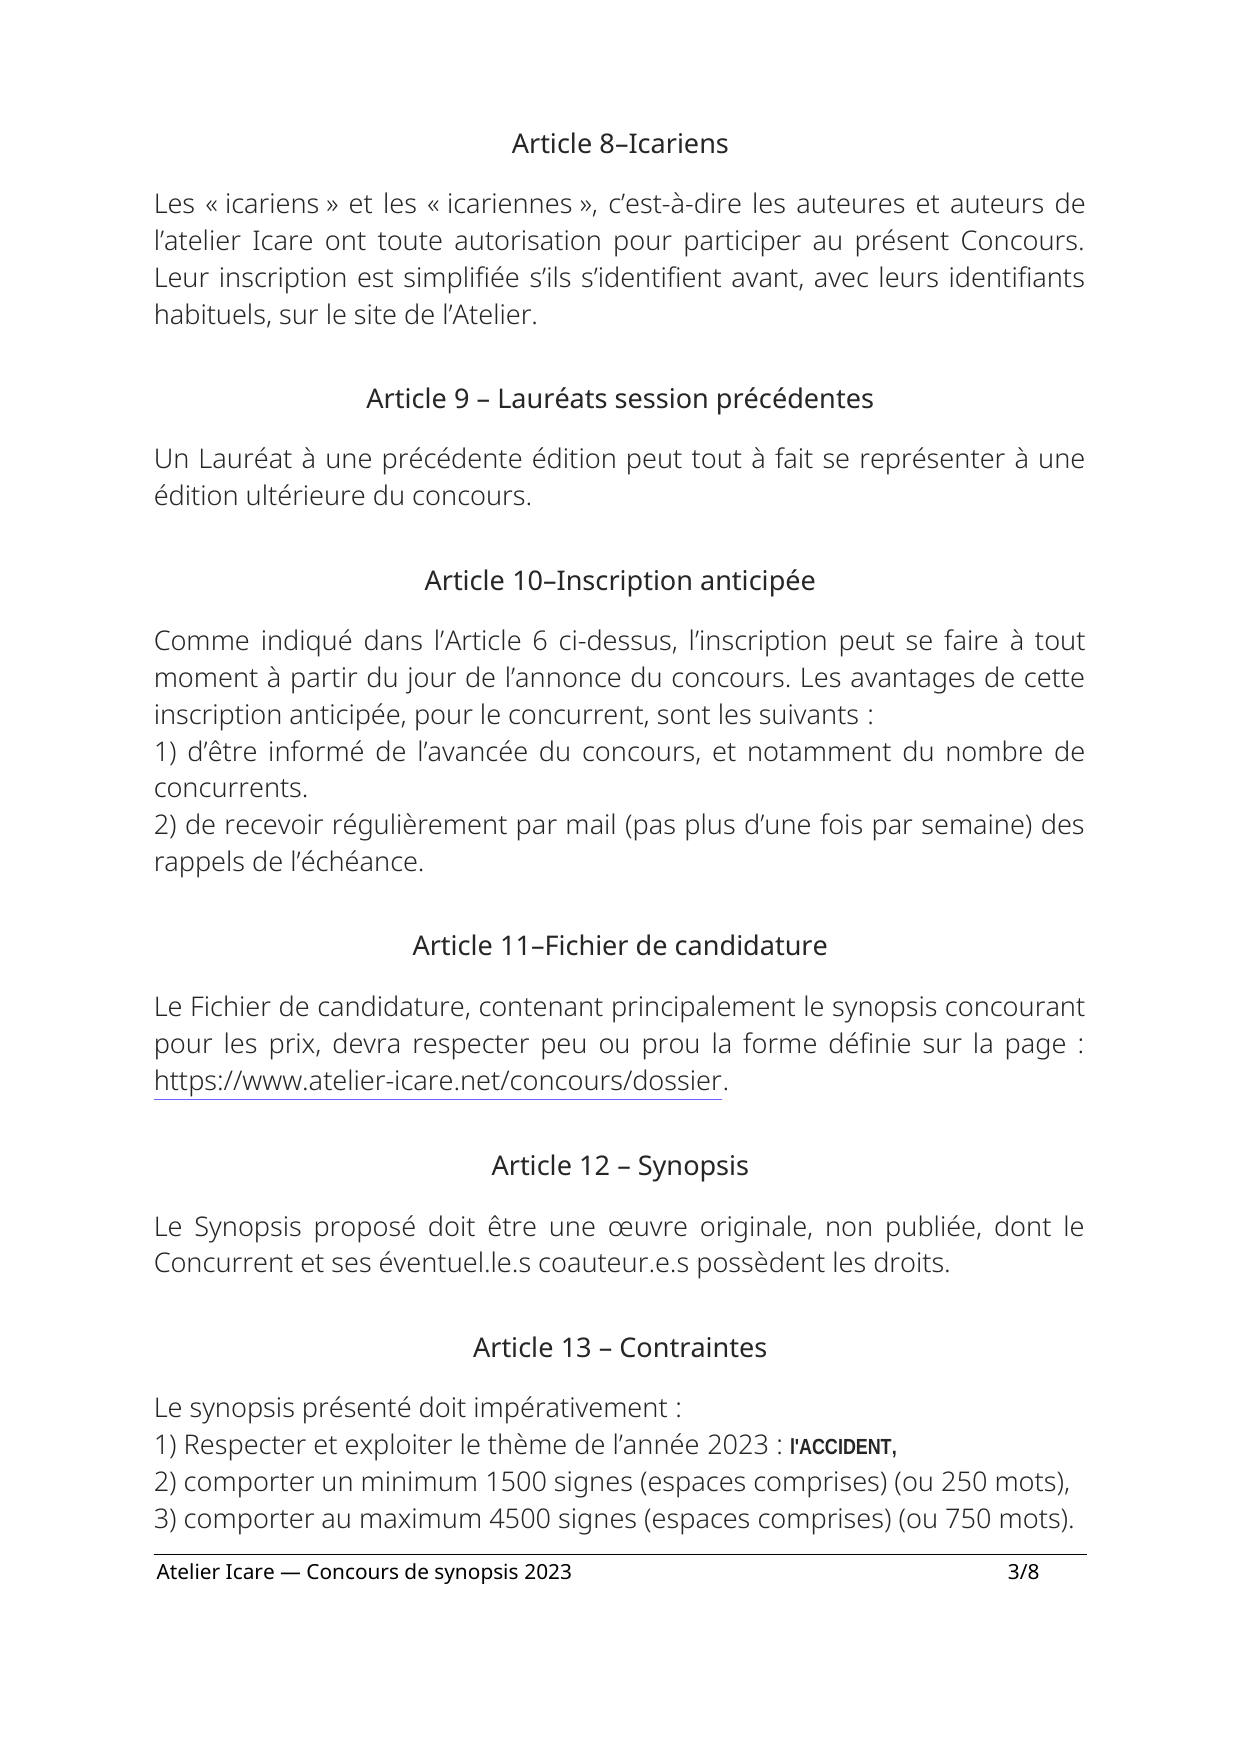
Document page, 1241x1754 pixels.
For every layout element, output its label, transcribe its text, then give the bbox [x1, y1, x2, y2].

text Le Fichier de candidature, contenant principalement le synopsis concourant pour les prix, devra respecter peu ou prou la forme définie sur la page : https://www.atelier-icare.net/concours/dossier. [722, 1061, 1087, 1099]
text 1) Respecter et exploiter le thème de l’année 2023 : l'ACCIDENT, [790, 1426, 1087, 1462]
text Un Lauréat à une précédente édition peut tout à fait se représenter à une édition ultérieure du concours. [532, 477, 1087, 514]
text 2) de recevoir régulièrement par mail (pas plus d’une fois par semaine) des rappels de l’échéance. [425, 843, 1087, 879]
text Le synopsis présenté doit impérativement : [682, 1389, 1087, 1426]
text Article 10–Inscription anticipée [816, 561, 1087, 598]
text Le Synopsis proposé doit être une œuvre originale, non publiée, dont le Concurrent et ses éventuel.le.s coauteur.e.s possèdent les droits. [952, 1244, 1087, 1281]
text Comme indiqué dans l’Article 6 ci-dessus, l’inscription peut se faire à tout moment à partir du jour de l’annonce du concours. Les avantages de cette inscription anticipée, pour le concurrent, sont les suivants : [874, 695, 1087, 732]
text Article 8–Icariens [153, 124, 512, 161]
text 1) d’être informé de l’avancée du concours, et notamment du nombre de concurrents. [308, 769, 1087, 806]
text Article 10–Inscription anticipée [153, 561, 424, 598]
text Article 11–Fichier de candidature [828, 927, 1087, 964]
text Article 9 – Lauréats session précédentes [874, 379, 1087, 416]
text Article 9 – Lauréats session précédentes [153, 379, 366, 416]
text Les « icariens » et les « icariennes », c’est-à-dire les auteures et auteurs de l’atelier Icare ont toute autorisation pour participer au présent Concours. Leur inscription est simplifiée s’ils s’identifient avant, avec leurs identifiants habituels, sur le site de l’Atelier. [538, 295, 1087, 332]
text Article 13 – Contraintes [767, 1328, 1087, 1365]
text Article 8–Icariens [729, 124, 1087, 161]
text Article 11–Fichier de candidature [153, 927, 412, 964]
text 2) comporter un minimum 1500 signes (espaces comprises) (ou 250 mots), [153, 1462, 1087, 1499]
text Article 12 – Synopsis [153, 1147, 491, 1183]
text Article 13 – Contraintes [153, 1328, 473, 1365]
text Article 12 – Synopsis [749, 1147, 1087, 1183]
